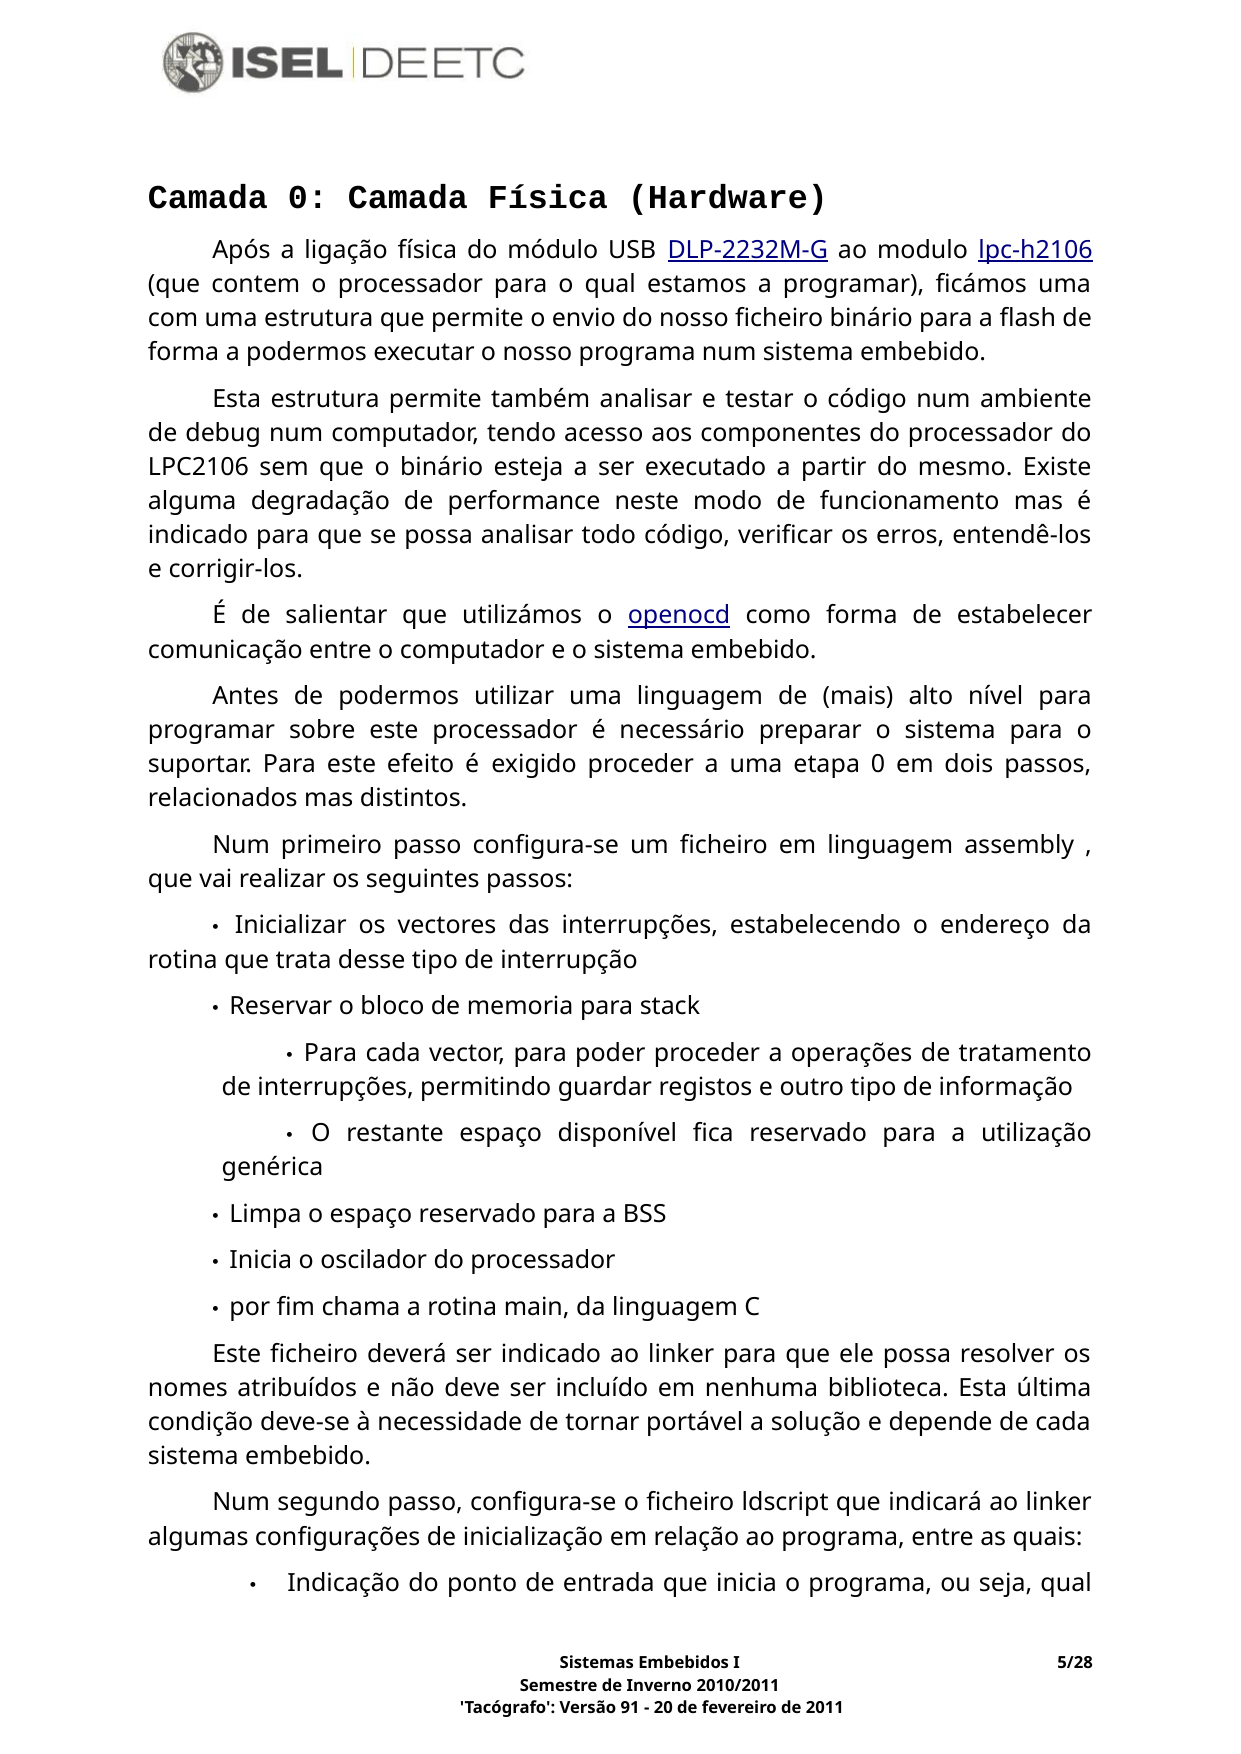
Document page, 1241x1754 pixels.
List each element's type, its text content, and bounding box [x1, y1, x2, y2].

picture [153, 17, 555, 118]
list Inicializar os vectores das interrupções, estabelecendo o endereço da rotina que trata desse tipo de interrupção [148, 907, 1093, 975]
list Limpa o espaço reservado para a BSS [148, 1196, 1093, 1230]
list O restante espaço disponível fica reservado para a utilização genérica [221, 1115, 1093, 1183]
list por fim chama a rotina main, da linguagem C [148, 1289, 1093, 1323]
text Este ficheiro deverá ser indicado ao linker para que ele possa resolver os nomes atribuídos e não deve ser incluído em nenhuma biblioteca. Esta última condição deve-se à necessidade de tornar portável a solução e depende de cada sistema embebido. [148, 1335, 1093, 1472]
text Antes de podermos utilizar uma linguagem de (mais) alto nível para programar sobre este processador é necessário preparar o sistema para o suportar. Para este efeito é exigido proceder a uma etapa 0 em dois passos, relacionados mas distintos. [148, 678, 1093, 814]
list Reservar o bloco de memoria para stack [148, 988, 1093, 1022]
list Para cada vector, para poder proceder a operações de tratamento de interrupções, permitindo guardar registos e outro tipo de informação [221, 1034, 1093, 1102]
text Num segundo passo, configura-se o ficheiro ldscript que indicará ao linker algumas configurações de inicialização em relação ao programa, entre as quais: [148, 1484, 1093, 1552]
text Esta estrutura permite também analisar e testar o código num ambiente de debug num computador, tendo acesso aos componentes do processador do LPC2106 sem que o binário esteja a ser executado a partir do mesmo. Existe alguma degradação de performance neste modo de funcionamento mas é indicado para que se possa analisar todo código, verificar os erros, entendê-los e corrigir-los. [148, 380, 1093, 585]
list Indicação do ponto de entrada que inicia o programa, ou seja, qual [249, 1565, 1093, 1599]
text Num primeiro passo configura-se um ficheiro em linguagem assembly , que vai realizar os seguintes passos: [148, 827, 1093, 895]
list Inicia o oscilador do processador [148, 1242, 1093, 1276]
subtitle Camada 0: Camada Física (Hardware) [148, 181, 1093, 219]
text Após a ligação física do módulo USB DLP-2232M-G ao modulo lpc-h2106 (que contem o processador para o qual estamos a programar), ficámos uma com uma estrutura que permite o envio do nosso ficheiro binário para a flash de forma a podermos executar o nosso programa num sistema embebido. [148, 232, 1093, 368]
text É de salientar que utilizámos o openocd como forma de estabelecer comunicação entre o computador e o sistema embebido. [148, 597, 1093, 665]
